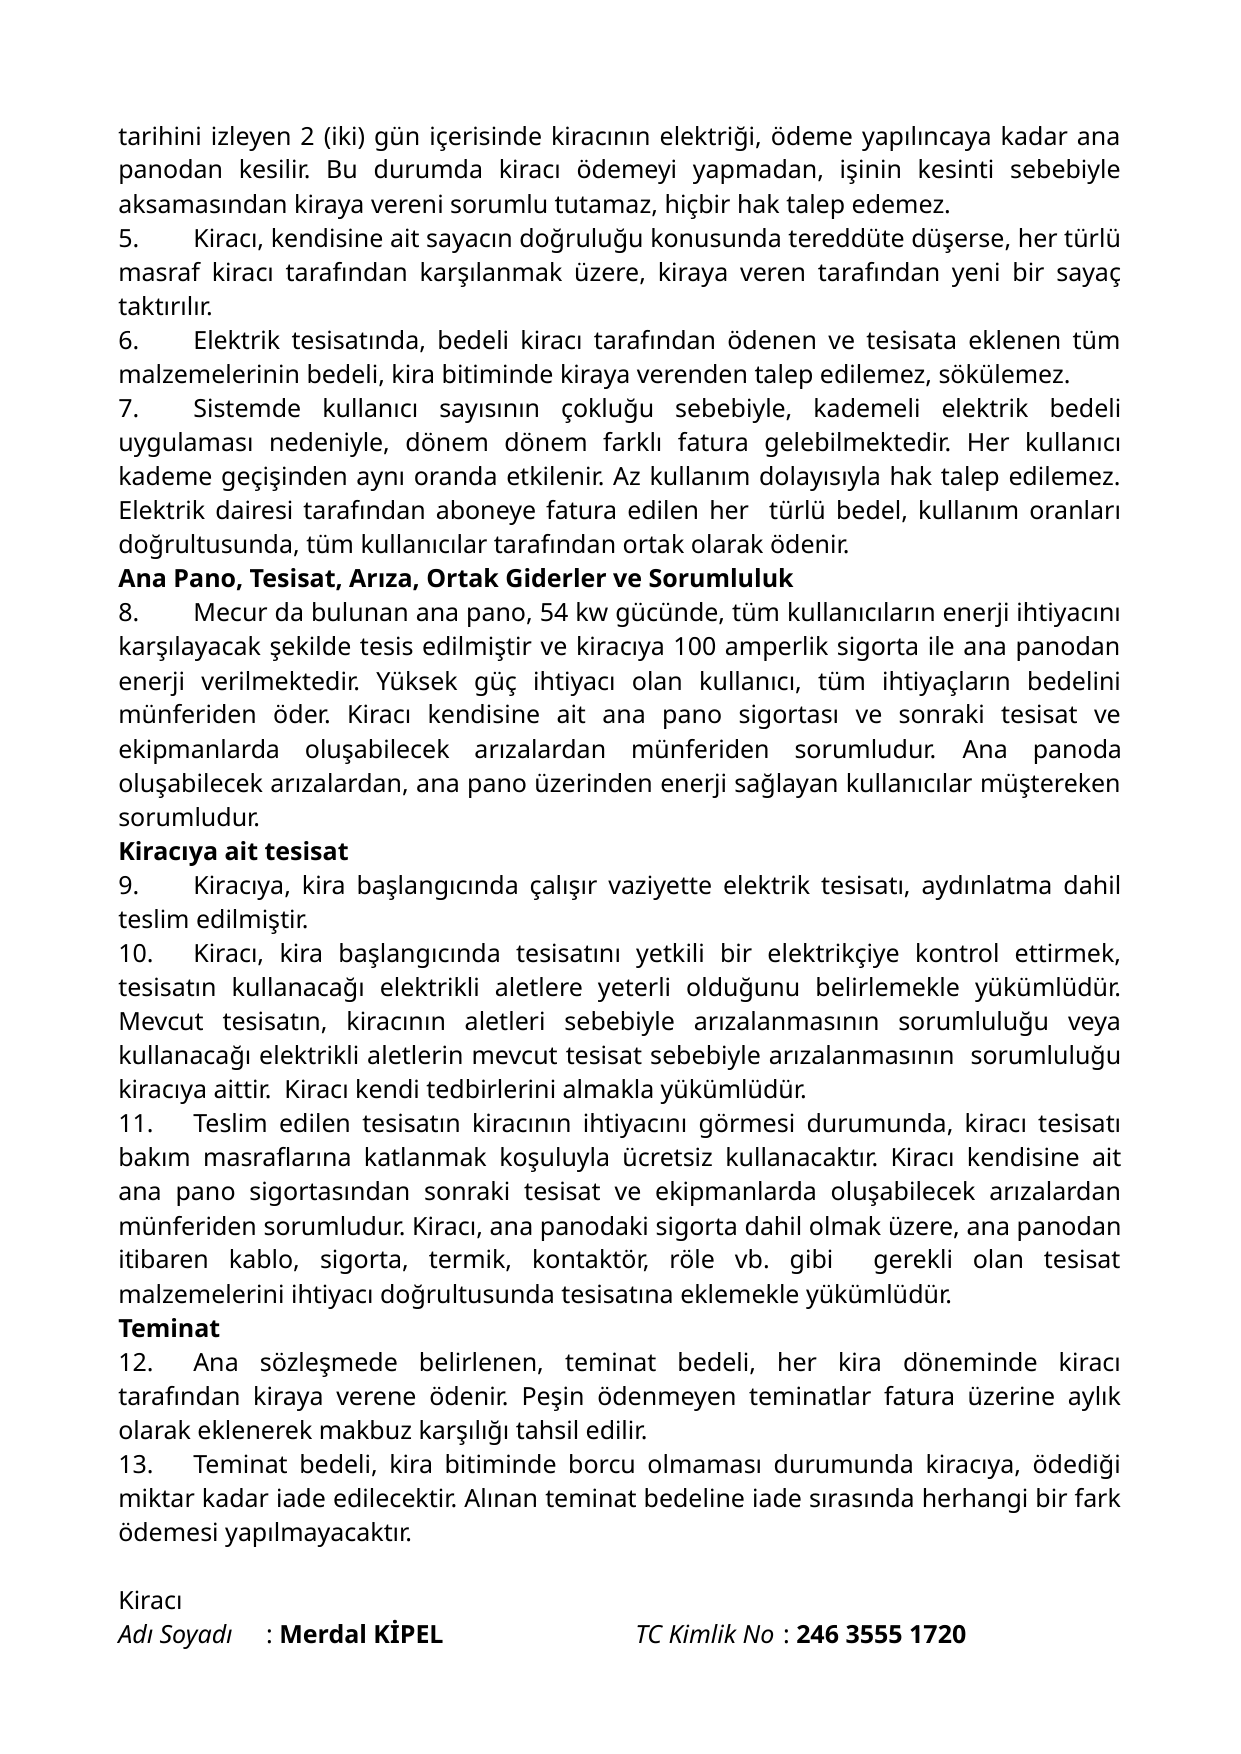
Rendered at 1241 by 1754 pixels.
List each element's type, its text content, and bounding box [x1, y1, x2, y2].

list Teminat bedeli, kira bitiminde borcu olmaması durumunda kiracıya, ödediği miktar kadar iade edilecektir. Alınan teminat bedeline iade sırasında herhangi bir fark ödemesi yapılmayacaktır. [118, 1447, 1122, 1549]
list Kiracıya, kira başlangıcında çalışır vaziyette elektrik tesisatı, aydınlatma dahil teslim edilmiştir. [118, 867, 1122, 936]
list Ana sözleşmede belirlenen, teminat bedeli, her kira döneminde kiracı tarafından kiraya verene ödenir. Peşin ödenmeyen teminatlar fatura üzerine aylık olarak eklenerek makbuz karşılığı tahsil edilir. [118, 1344, 1122, 1447]
list Kiracı, kendisine ait sayacın doğruluğu konusunda tereddüte düşerse, her türlü masraf kiracı tarafından karşılanmak üzere, kiraya veren tarafından yeni bir sayaç taktırılır. [118, 220, 1122, 322]
list Mecur da bulunan ana pano, 54 kw gücünde, tüm kullanıcıların enerji ihtiyacını karşılayacak şekilde tesis edilmiştir ve kiracıya 100 amperlik sigorta ile ana panodan enerji verilmektedir. Yüksek güç ihtiyacı olan kullanıcı, tüm ihtiyaçların bedelini münferiden öder. Kiracı kendisine ait ana pano sigortası ve sonraki tesisat ve ekipmanlarda oluşabilecek arızalardan münferiden sorumludur. Ana panoda oluşabilecek arızalardan, ana pano üzerinden enerji sağlayan kullanıcılar müştereken sorumludur. [118, 595, 1122, 833]
list Teminat [118, 1310, 1122, 1344]
list Teslim edilen tesisatın kiracının ihtiyacını görmesi durumunda, kiracı tesisatı bakım masraflarına katlanmak koşuluyla ücretsiz kullanacaktır. Kiracı kendisine ait ana pano sigortasından sonraki tesisat ve ekipmanlarda oluşabilecek arızalardan münferiden sorumludur. Kiracı, ana panodaki sigorta dahil olmak üzere, ana panodan itibaren kablo, sigorta, termik, kontaktör, röle vb. gibi gerekli olan tesisat malzemelerini ihtiyacı doğrultusunda tesisatına eklemekle yükümlüdür. [118, 1106, 1122, 1310]
list Elektrik tesisatında, bedeli kiracı tarafından ödenen ve tesisata eklenen tüm malzemelerinin bedeli, kira bitiminde kiraya verenden talep edilemez, sökülemez. [118, 322, 1122, 391]
text Kiracı [118, 1583, 1122, 1617]
list Kiracı, kira başlangıcında tesisatını yetkili bir elektrikçiye kontrol ettirmek, tesisatın kullanacağı elektrikli aletlere yeterli olduğunu belirlemekle yükümlüdür. Mevcut tesisatın, kiracının aletleri sebebiyle arızalanmasının sorumluluğu veya kullanacağı elektrikli aletlerin mevcut tesisat sebebiyle arızalanmasının sorumluluğu kiracıya aittir. Kiracı kendi tedbirlerini almakla yükümlüdür. [118, 936, 1122, 1106]
list Kiracıya ait tesisat [118, 833, 1122, 867]
list tarihini izleyen 2 (iki) gün içerisinde kiracının elektriği, ödeme yapılıncaya kadar ana panodan kesilir. Bu durumda kiracı ödemeyi yapmadan, işinin kesinti sebebiyle aksamasından kiraya vereni sorumlu tutamaz, hiçbir hak talep edemez. [118, 118, 1122, 220]
text Adı Soyadı : Merdal KİPEL TC Kimlik No : 246 3555 1720 [118, 1617, 1122, 1651]
list Ana Pano, Tesisat, Arıza, Ortak Giderler ve Sorumluluk [118, 561, 1122, 595]
list Sistemde kullanıcı sayısının çokluğu sebebiyle, kademeli elektrik bedeli uygulaması nedeniyle, dönem dönem farklı fatura gelebilmektedir. Her kullanıcı kademe geçişinden aynı oranda etkilenir. Az kullanım dolayısıyla hak talep edilemez. Elektrik dairesi tarafından aboneye fatura edilen her türlü bedel, kullanım oranları doğrultusunda, tüm kullanıcılar tarafından ortak olarak ödenir. [118, 391, 1122, 561]
